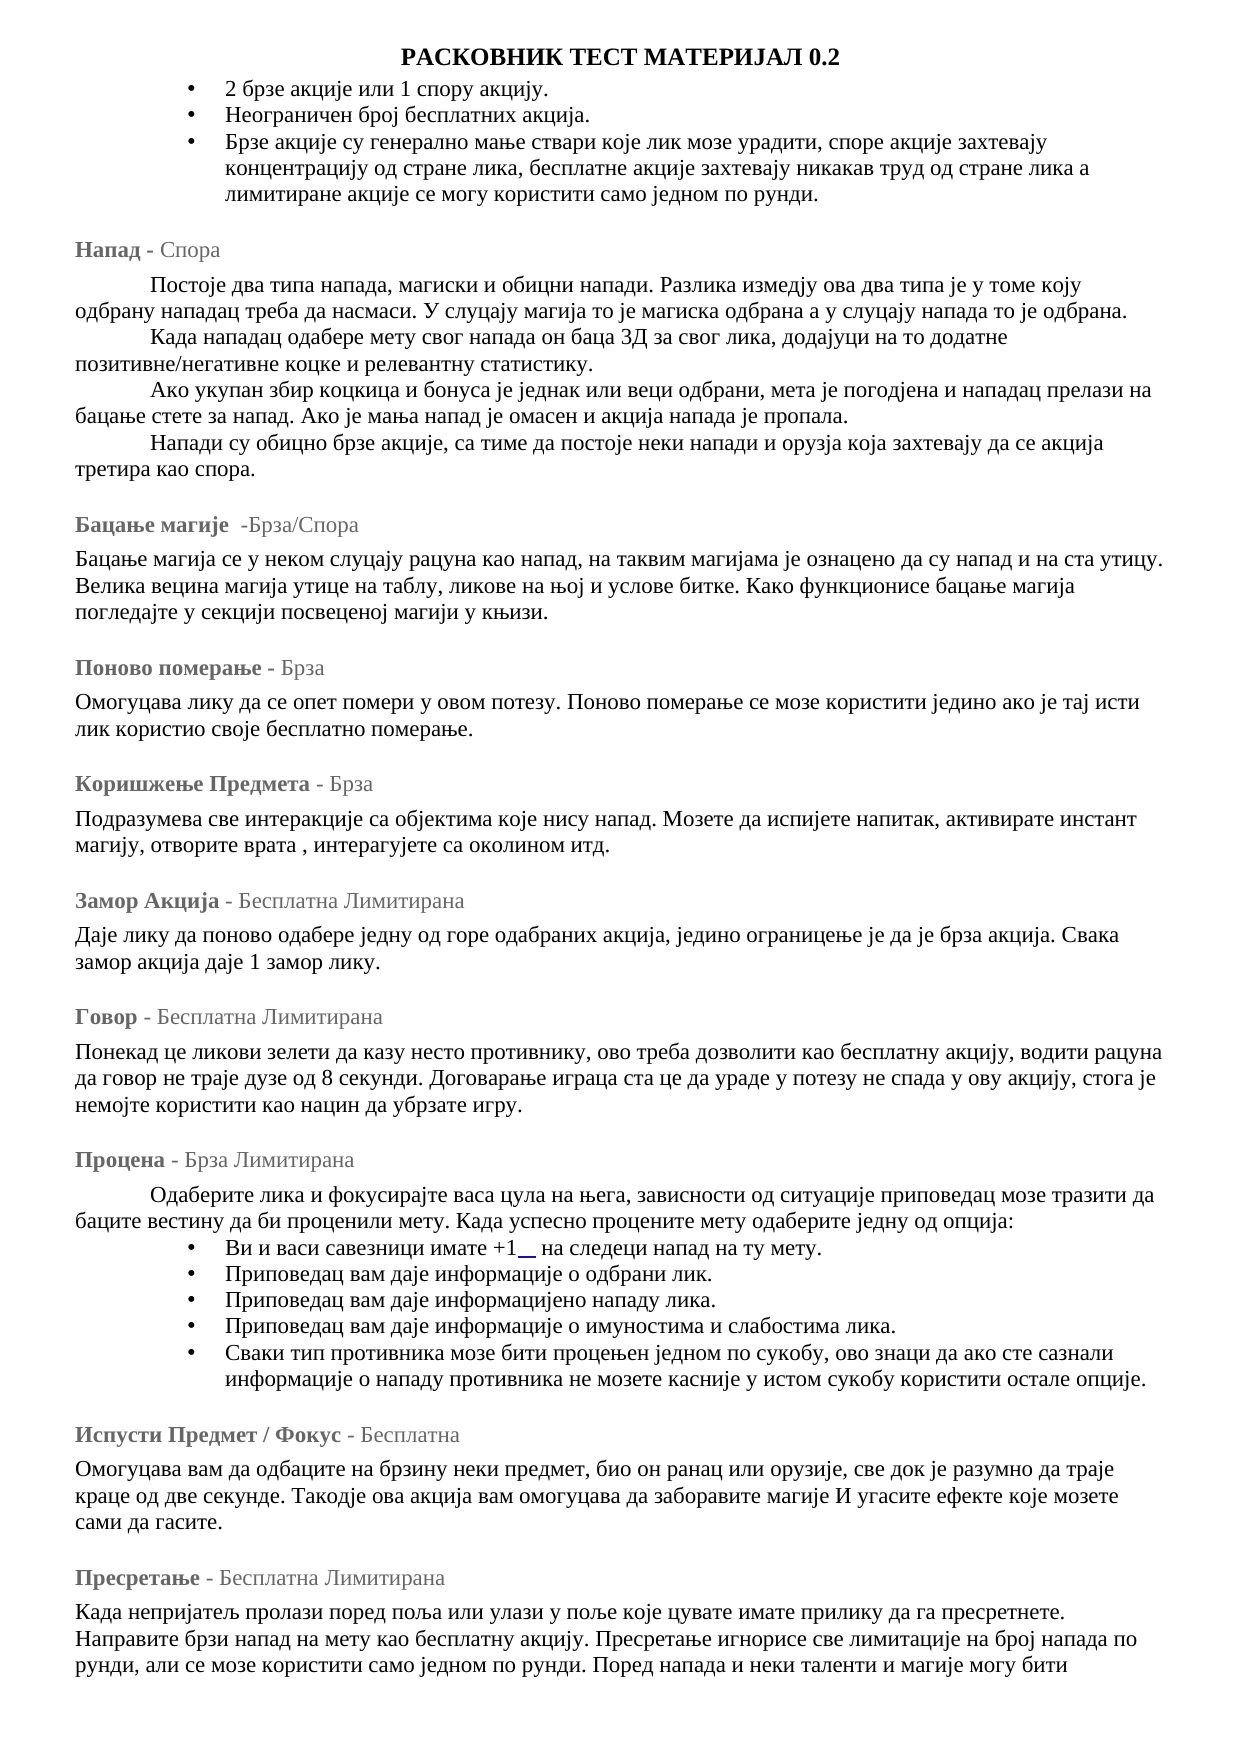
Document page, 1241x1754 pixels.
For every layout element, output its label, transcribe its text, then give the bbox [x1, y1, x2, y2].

text Напади су обицно брзе акције, са тиме да постоје неки напади и орузја која захтевају да се акција третира као спора. [75, 429, 1166, 481]
subtitle Коришжење Предмета - Брза [75, 770, 1166, 796]
subtitle Замор Акција - Бесплатна Лимитирана [75, 887, 1166, 913]
list Неограничен број бесплатних акција. [187, 101, 1166, 128]
text Постоје два типа напада, магиски и обицни напади. Разлика измедју ова два типа је у томе коју одбрану нападац треба да насмаси. У слуцају магија то је магиска одбрана а у слуцају напада то је одбрана. [75, 271, 1166, 323]
text Даје лику да поново одабере једну од горе одабраних акција, једино ограницење је да је брза акција. Свака замор акција даје 1 замор лику. [75, 921, 1166, 974]
subtitle Пресретање - Бесплатна Лимитирана [75, 1564, 1166, 1590]
subtitle Процена - Брза Лимитирана [75, 1146, 1166, 1172]
list Брзе акције су генерално мање ствари које лик мозе урадити, споре акције захтевају концентрацију од стране лика, бесплатне акције захтевају никакав труд од стране лика а лимитиране акције се могу користити само једном по рунди. [187, 128, 1166, 207]
subtitle Говор - Бесплатна Лимитирана [75, 1003, 1166, 1029]
text Омогуцава лику да се опет помери у овом потезу. Поново померање се мозе користити једино ако је тај исти лик користио своје бесплатно померање. [75, 688, 1166, 741]
text Бацање магија се у неком слуцају рацуна као напад, на таквим магијама је ознацено да су напад и на ста утицу. Велика вецина магија утице на таблу, ликове на њој и услове битке. Како функционисе бацање магија погледајте у секцији посвеценој магији у књизи. [75, 545, 1166, 624]
list Ви и васи савезници имате +1🎲 на следеци напад на ту мету. [187, 1233, 1166, 1260]
list Сваки тип противника мозе бити процењен једном по сукобу, ово знаци да ако сте сазнали информације о нападу противника не мозете касније у истом сукобу користити остале опције. [187, 1339, 1166, 1392]
list Приповедац вам даје информацијено нападу лика. [187, 1286, 1166, 1313]
text Када непријатељ пролази поред поља или улази у поље које цувате имате прилику да га пресретнете. Направите брзи напад на мету као бесплатну акцију. Пресретање игнорисе све лимитације на број напада по рунди, али се мозе користити само једном по рунди. Поред напада и неки таленти и магије могу бити [75, 1598, 1166, 1677]
subtitle Бацање магије -Брза/Спора [75, 511, 1166, 537]
text Одаберите лика и фокусирајте васа цула на њега, зависности од ситуације приповедац мозе тразити да баците вестину да би проценили мету. Када успесно процените мету одаберите једну од опција: [75, 1181, 1166, 1233]
subtitle Поново померање - Брза [75, 653, 1166, 680]
text Подразумева све интеракције са објектима које нису напад. Мозете да испијете напитак, активирате инстант магију, отворите врата , интерагујете са околином итд. [75, 805, 1166, 857]
subtitle Испусти Предмет / Фокус - Бесплатна [75, 1421, 1166, 1447]
text Понекад це ликови зелети да казу несто противнику, ово треба дозволити као бесплатну акцију, водити рацуна да говор не траје дузе од 8 секунди. Договарање играца ста це да ураде у потезу не спада у ову акцију, стога је немојте користити као нацин да убрзате игру. [75, 1038, 1166, 1117]
list 2 брзе акције или 1 спору акцију. [187, 75, 1166, 101]
list Приповедац вам даје информације о имуностима и слабостима лика. [187, 1313, 1166, 1339]
text Ако укупан збир коцкица и бонуса је једнак или веци одбрани, мета је погодјена и нападац прелази на бацање стете за напад. Ако је мања напад је омасен и акција напада је пропала. [75, 376, 1166, 429]
subtitle Напад - Спора [75, 236, 1166, 262]
list Приповедац вам даје информације о одбрани лик. [187, 1260, 1166, 1286]
text Када нападац одабере мету свог напада он баца 3Д за свог лика, додајуци на то додатне позитивне/негативне коцке и релевантну статистику. [75, 323, 1166, 376]
text Омогуцава вам да одбаците на брзину неки предмет, био он ранац или орузије, све док је разумно да траје краце од две секунде. Такодје ова акција вам омогуцава да заборавите магије И угасите ефекте које мозете сами да гасите. [75, 1456, 1166, 1534]
